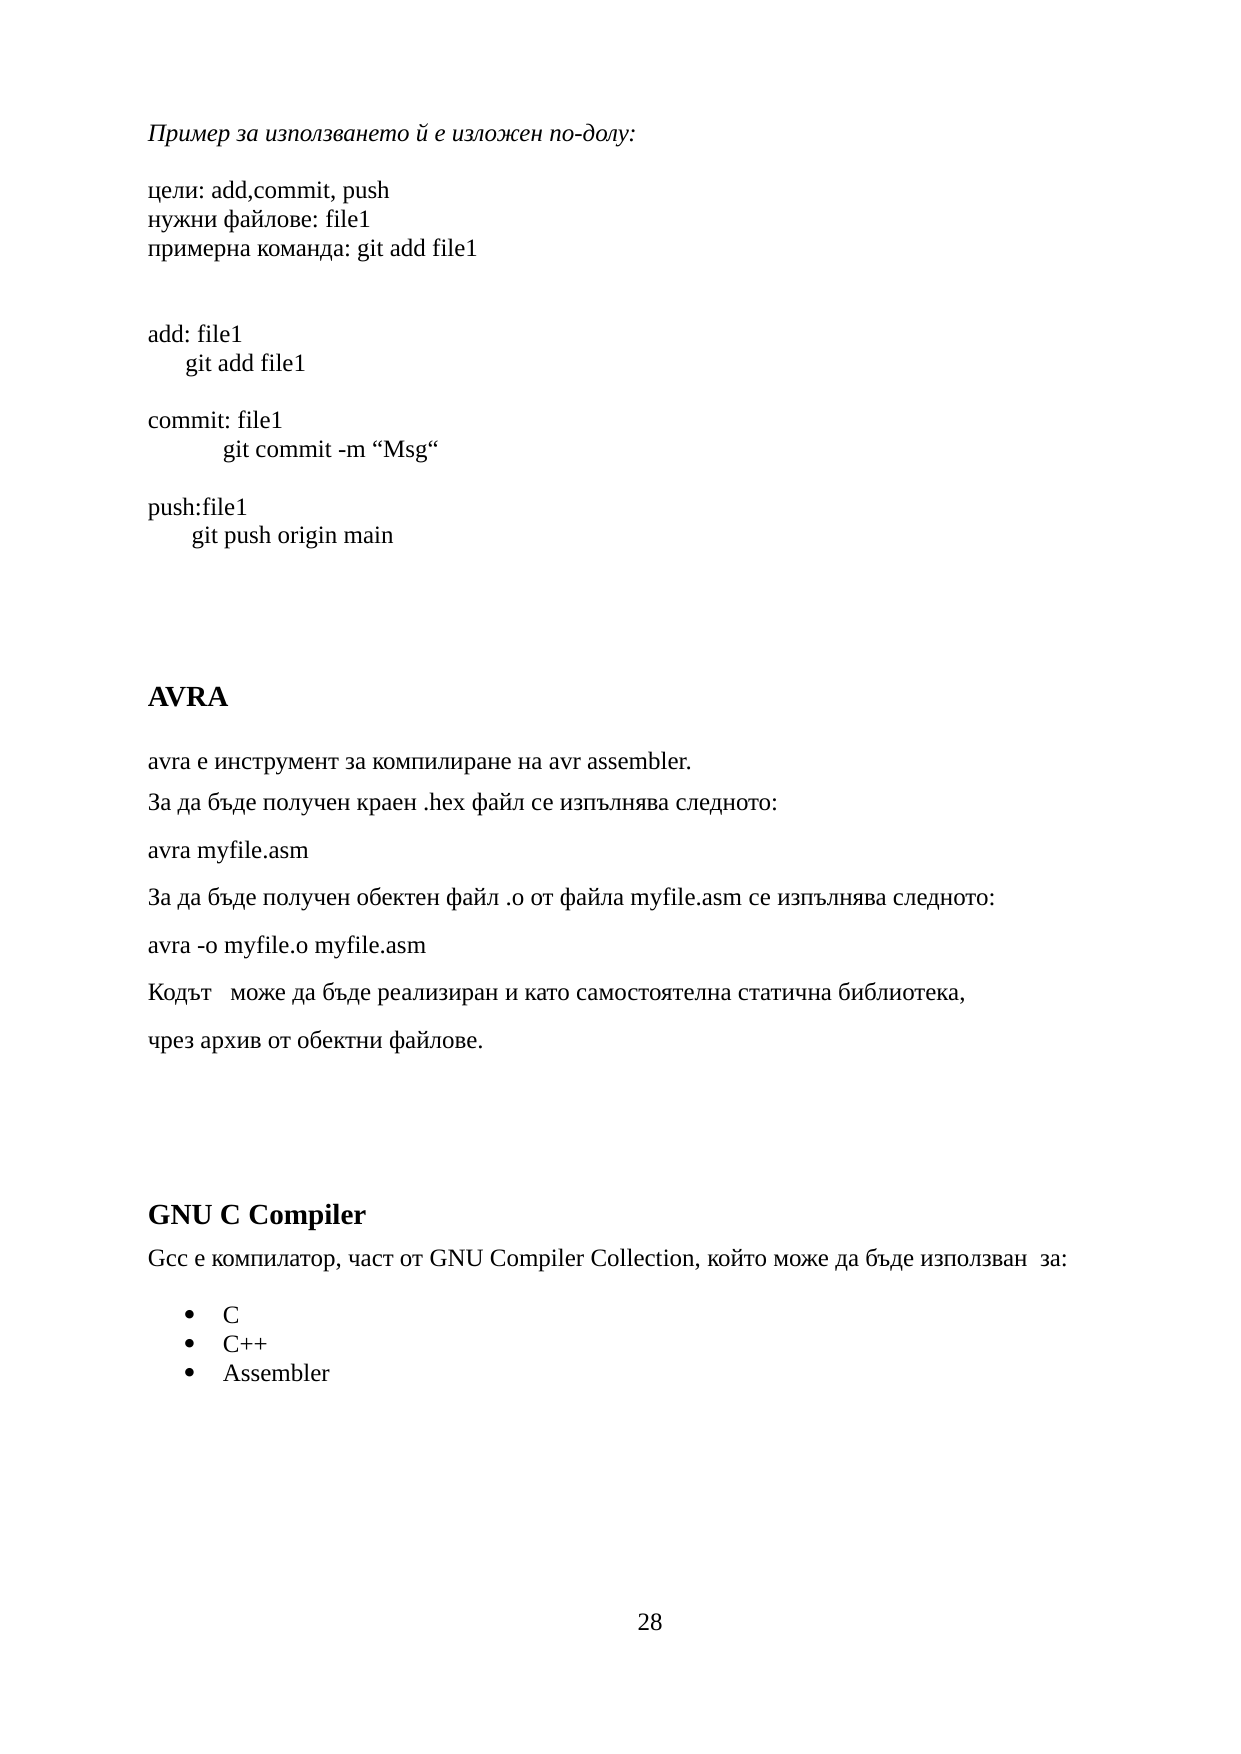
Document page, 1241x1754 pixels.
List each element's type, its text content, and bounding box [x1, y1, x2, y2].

text цели: add,commit, push [148, 176, 1152, 204]
text git add file1 [148, 348, 1152, 377]
list C++ [185, 1329, 1152, 1358]
subtitle AVRA [148, 679, 1152, 712]
text commit: file1 [148, 406, 1152, 434]
text push:file1 [148, 492, 1152, 521]
text За да бъде получен краен .hex файл се изпълнява следното: [148, 787, 1152, 816]
text Кодът може да бъде реализиран и като самостоятелна статична библиотека, [148, 977, 1152, 1006]
text За да бъде получен обектен файл .o от файла myfile.asm се изпълнява следното: [148, 882, 1152, 911]
subtitle GNU C Compiler [148, 1197, 1152, 1231]
text avra myfile.asm [148, 835, 1152, 863]
text git commit -m “Msg“ [148, 434, 1152, 463]
subtitle avra е инструмент за компилиране на avr assembler. [148, 746, 1152, 774]
list Assembler [185, 1358, 1152, 1387]
text чрез архив от обектни файлове. [148, 1025, 1152, 1054]
text avra -o myfile.o myfile.asm [148, 930, 1152, 959]
text add: file1 [148, 319, 1152, 348]
text примерна команда: git add file1 [148, 233, 1152, 262]
text Пример за използването й е изложен по-долу: [148, 118, 1152, 147]
list C [185, 1301, 1152, 1329]
text Gcc e компилатор, част от GNU Compiler Collection, който може да бъде използван за: [148, 1243, 1152, 1272]
text git push origin main [148, 521, 1152, 549]
text нужни файлове: file1 [148, 204, 1152, 233]
